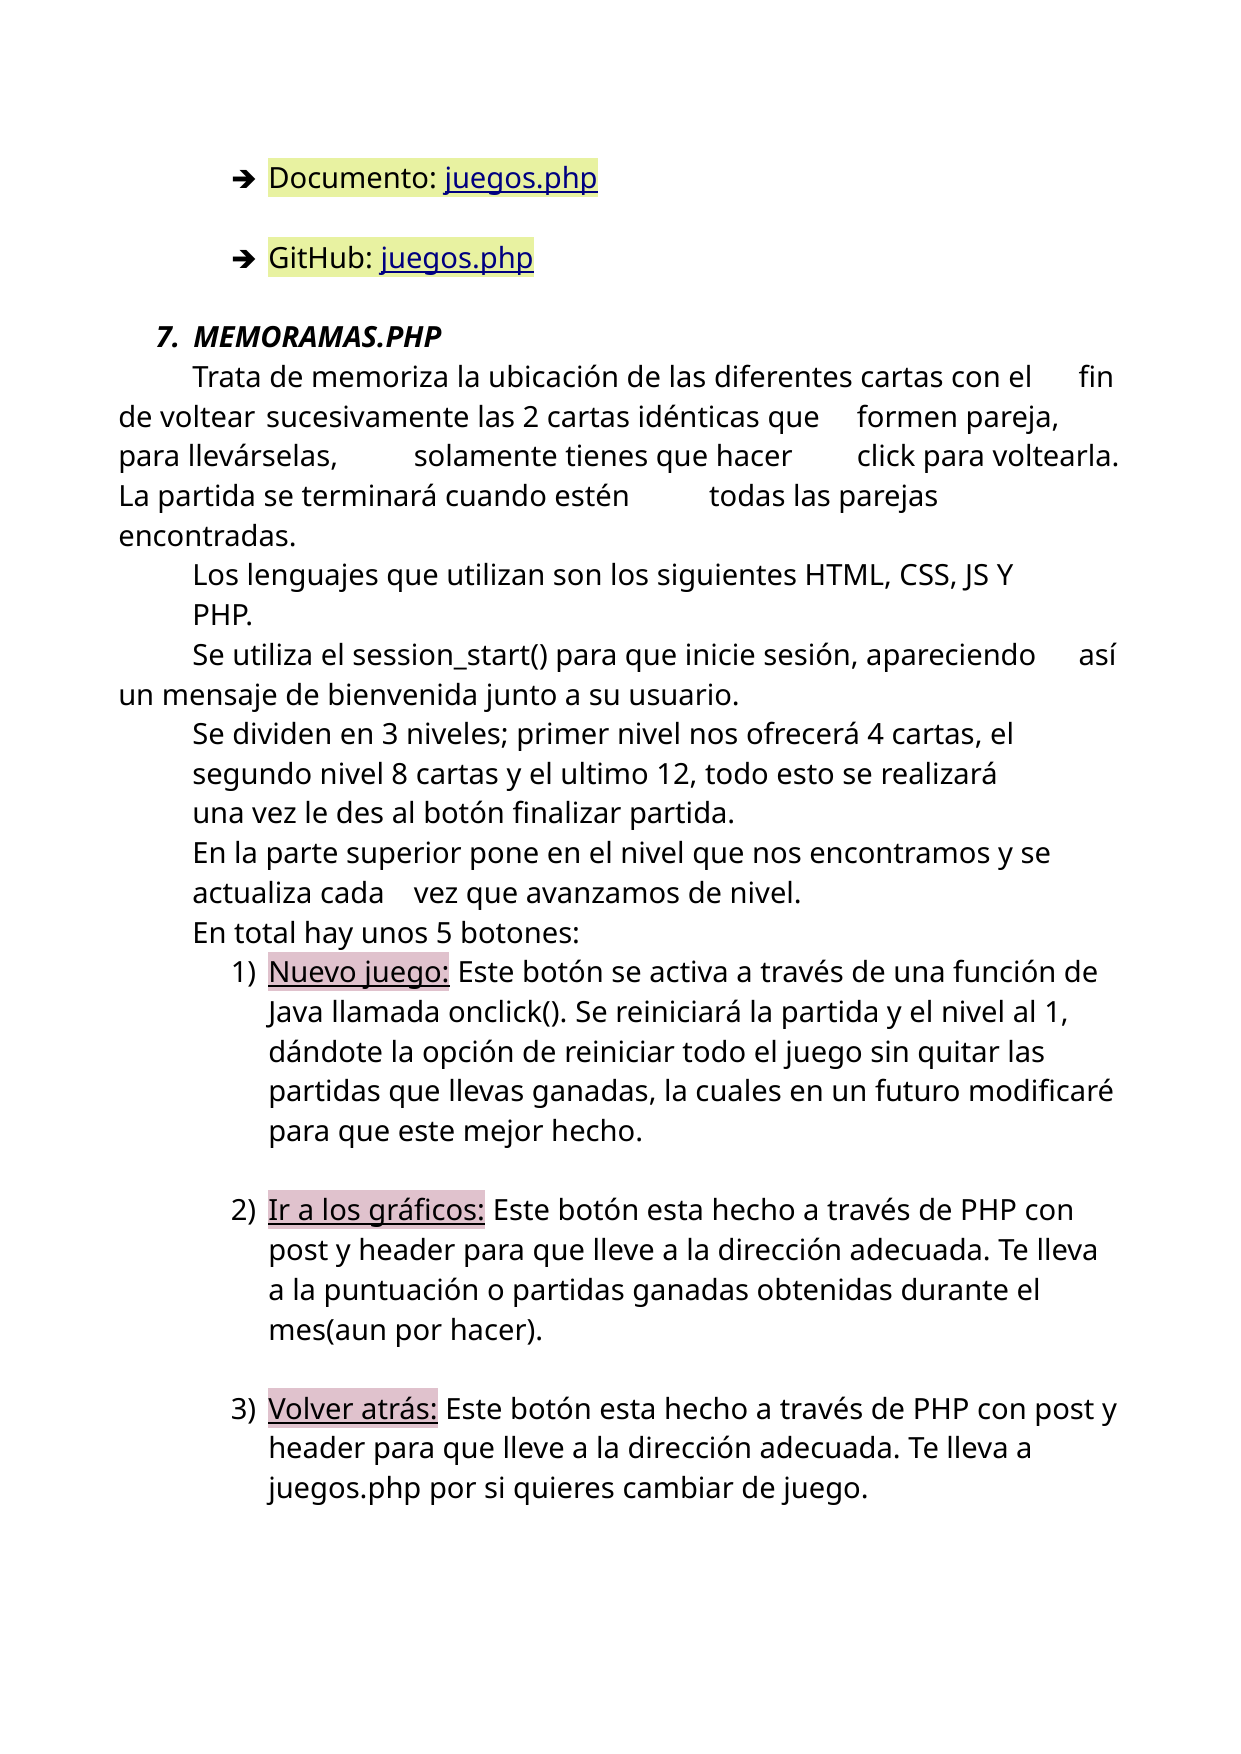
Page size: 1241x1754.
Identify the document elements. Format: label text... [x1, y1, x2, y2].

text En la parte superior pone en el nivel que nos encontramos y se actualiza cada vez que avanzamos de nivel. [118, 832, 1122, 912]
text En total hay unos 5 botones: [118, 912, 1122, 952]
list Ir a los gráficos: Este botón esta hecho a través de PHP con post y header para que lleve a la dirección adecuada. Te lleva a la puntuación o partidas ganadas obtenidas durante el mes(aun por hacer). [231, 1190, 1122, 1348]
text Se utiliza el session_start() para que inicie sesión, apareciendo así un mensaje de bienvenida junto a su usuario. [118, 634, 1122, 713]
text Trata de memoriza la ubicación de las diferentes cartas con el fin de voltear sucesivamente las 2 cartas idénticas que formen pareja, para llevárselas, solamente tienes que hacer click para voltearla. La partida se terminará cuando estén todas las parejas encontradas. [118, 356, 1122, 555]
list Volver atrás: Este botón esta hecho a través de PHP con post y header para que lleve a la dirección adecuada. Te lleva a juegos.php por si quieres cambiar de juego. [231, 1388, 1122, 1507]
text Se dividen en 3 niveles; primer nivel nos ofrecerá 4 cartas, el segundo nivel 8 cartas y el ultimo 12, todo esto se realizará una vez le des al botón finalizar partida. [118, 713, 1122, 832]
list Documento: juegos.php [231, 158, 1122, 197]
list GitHub: juegos.php [231, 237, 1122, 277]
list Nuevo juego: Este botón se activa a través de una función de Java llamada onclick(). Se reiniciará la partida y el nivel al 1, dándote la opción de reiniciar todo el juego sin quitar las partidas que llevas ganadas, la cuales en un futuro modificaré para que este mejor hecho. [231, 952, 1122, 1150]
text Los lenguajes que utilizan son los siguientes HTML, CSS, JS Y PHP. [118, 555, 1122, 634]
list MEMORAMAS.PHP [156, 317, 1122, 356]
